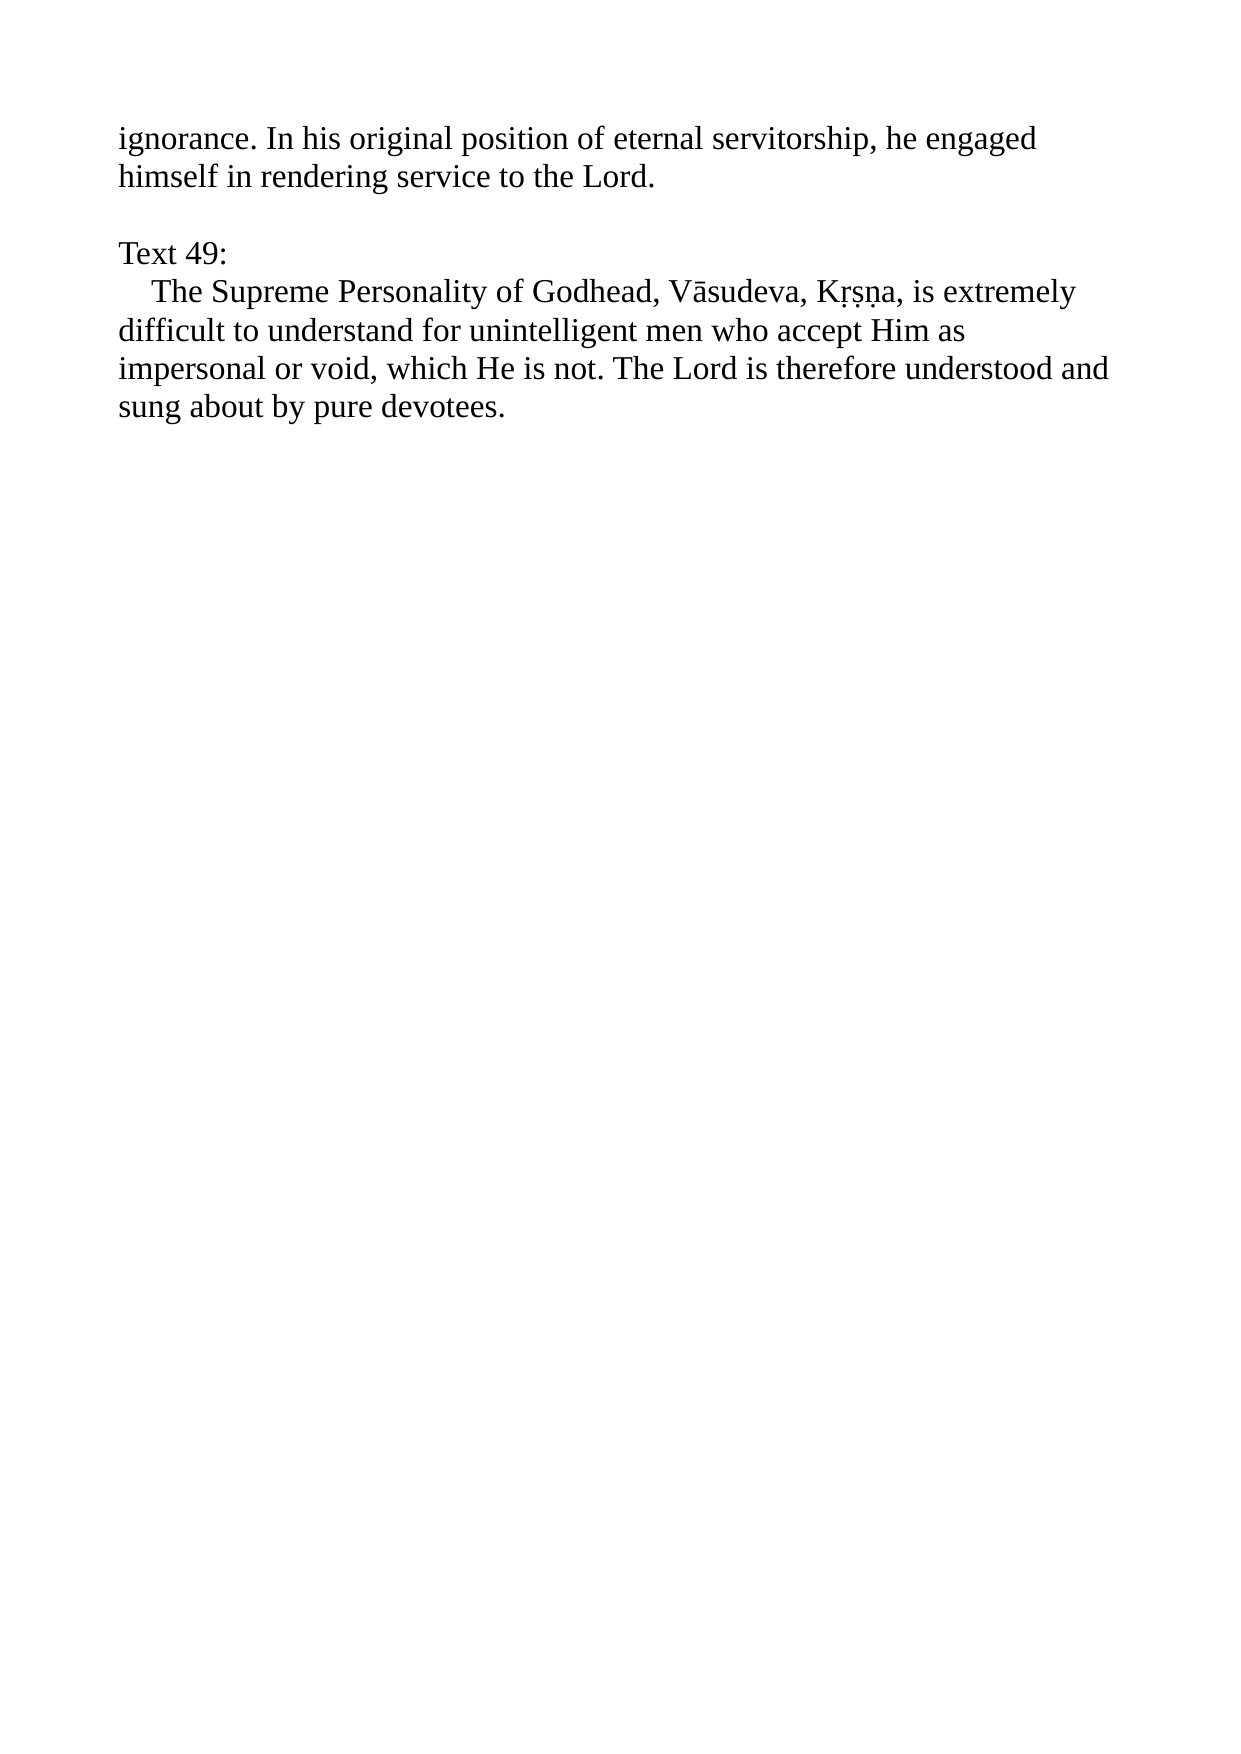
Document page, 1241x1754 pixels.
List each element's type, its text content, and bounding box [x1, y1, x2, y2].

text ignorance. In his original position of eternal servitorship, he engaged himself in rendering service to the Lord. [118, 118, 1122, 195]
text Text 49: [118, 233, 1122, 271]
text The Supreme Personality of Godhead, Vāsudeva, Kṛṣṇa, is extremely difficult to understand for unintelligent men who accept Him as impersonal or void, which He is not. The Lord is therefore understood and sung about by pure devotees. [118, 271, 1122, 425]
